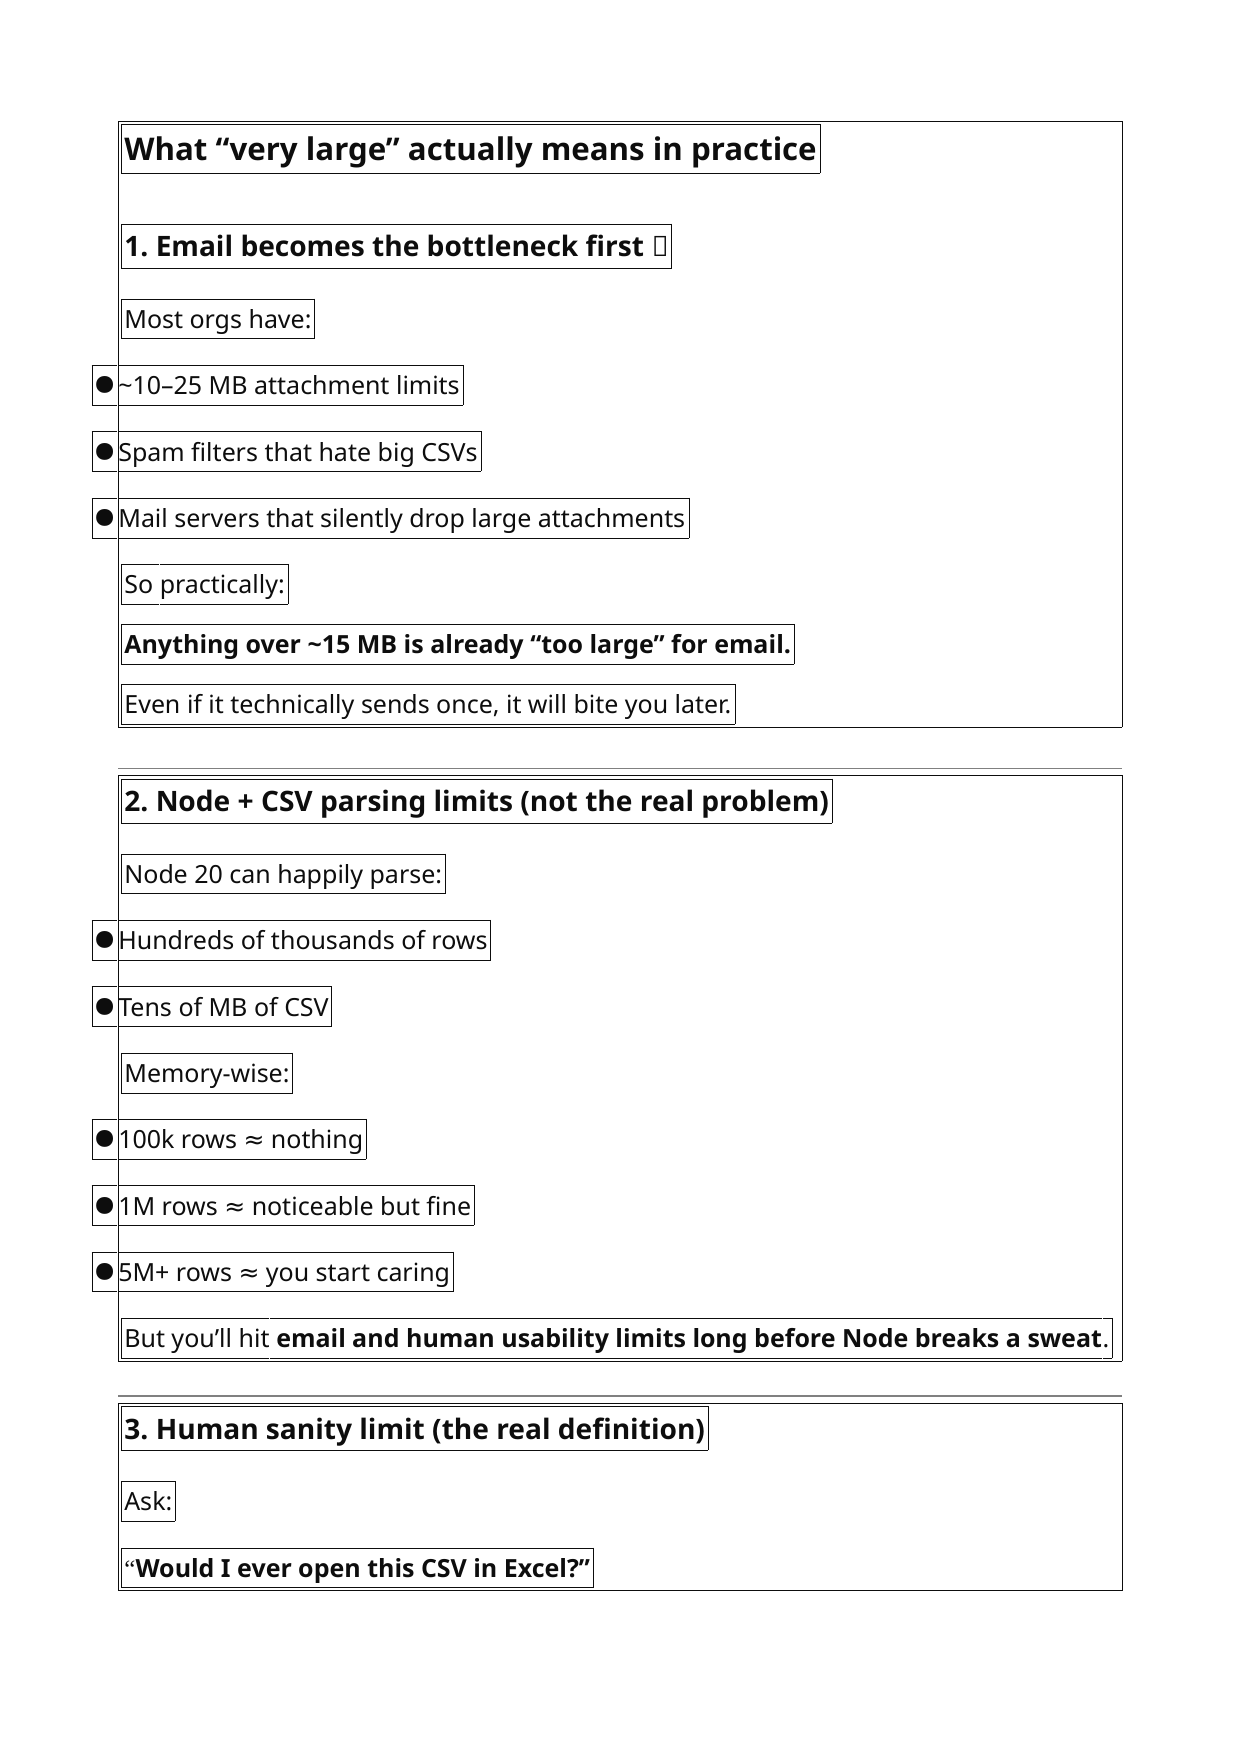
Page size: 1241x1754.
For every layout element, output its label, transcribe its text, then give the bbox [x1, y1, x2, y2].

list 1M rows ≈ noticeable but fine [119, 1182, 1122, 1225]
list Tens of MB of CSV [119, 983, 1122, 1026]
text So practically: [119, 561, 1122, 604]
subtitle 1. Email becomes the bottleneck first 📧 [119, 220, 1122, 268]
text Most orgs have: [119, 295, 1122, 338]
text Anything over ~15 MB is already “too large” for email. [119, 621, 1122, 664]
text Ask: [119, 1478, 1122, 1521]
list 5M+ rows ≈ you start caring [119, 1248, 1122, 1292]
list Spam filters that hate big CSVs [119, 428, 1122, 471]
text “Would I ever open this CSV in Excel?” [119, 1544, 1122, 1590]
list 100k rows ≈ nothing [119, 1116, 1122, 1159]
text Even if it technically sends once, it will bite you later. [119, 681, 1122, 727]
text Memory-wise: [119, 1049, 1122, 1093]
subtitle 2. Node + CSV parsing limits (not the real problem) [119, 776, 1122, 823]
text But you’ll hit email and human usability limits long before Node breaks a sweat. [119, 1315, 1122, 1361]
list ~10–25 MB attachment limits [119, 362, 1122, 405]
subtitle What “very large” actually means in practice [119, 122, 1122, 173]
subtitle 3. Human sanity limit (the real definition) [119, 1404, 1122, 1450]
list Mail servers that silently drop large attachments [119, 494, 1122, 538]
text Node 20 can happily parse: [119, 850, 1122, 893]
list Hundreds of thousands of rows [119, 917, 1122, 960]
